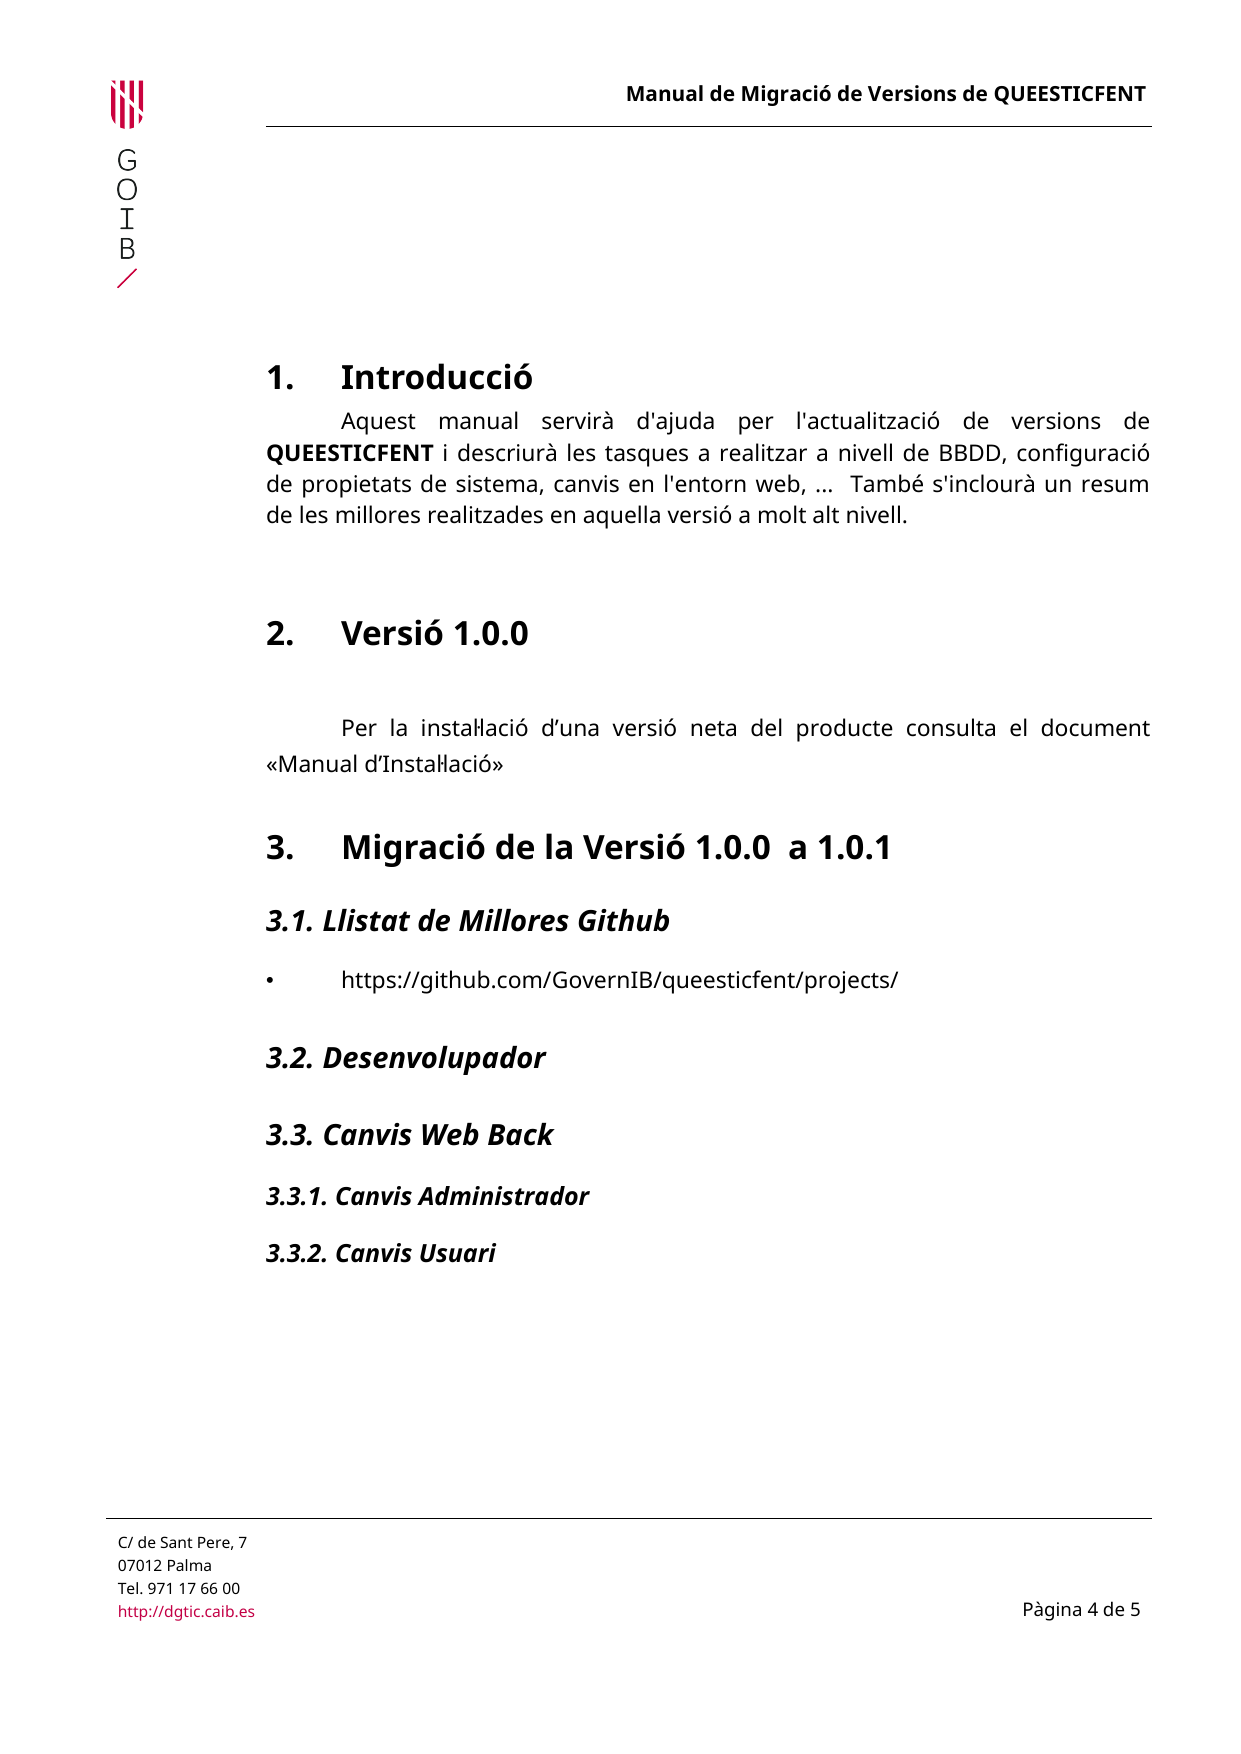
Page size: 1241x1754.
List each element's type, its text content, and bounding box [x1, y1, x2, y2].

subtitle Desenvolupador [266, 1037, 1152, 1077]
subtitle Llistat de Millores Github [266, 900, 1152, 940]
text Per la instal·lació d’una versió neta del producte consulta el document «Manual d’Instal·lació» [266, 712, 1152, 779]
picture [82, 57, 172, 319]
list https://github.com/GovernIB/queesticfent/projects/ [266, 964, 1152, 996]
subtitle Canvis Usuari [266, 1236, 1152, 1270]
text Aquest manual servirà d'ajuda per l'actualització de versions de QUEESTICFENT i descriurà les tasques a realitzar a nivell de BBDD, configuració de propietats de sistema, canvis en l'entorn web, ... També s'inclourà un resum de les millores realitzades en aquella versió a molt alt nivell. [266, 405, 1152, 530]
subtitle Introducció [266, 353, 1152, 399]
subtitle Migració de la Versió 1.0.0 a 1.0.1 [266, 824, 1152, 869]
subtitle Canvis Administrador [266, 1178, 1152, 1212]
subtitle Versió 1.0.0 [266, 610, 1152, 655]
subtitle Canvis Web Back [266, 1114, 1152, 1154]
